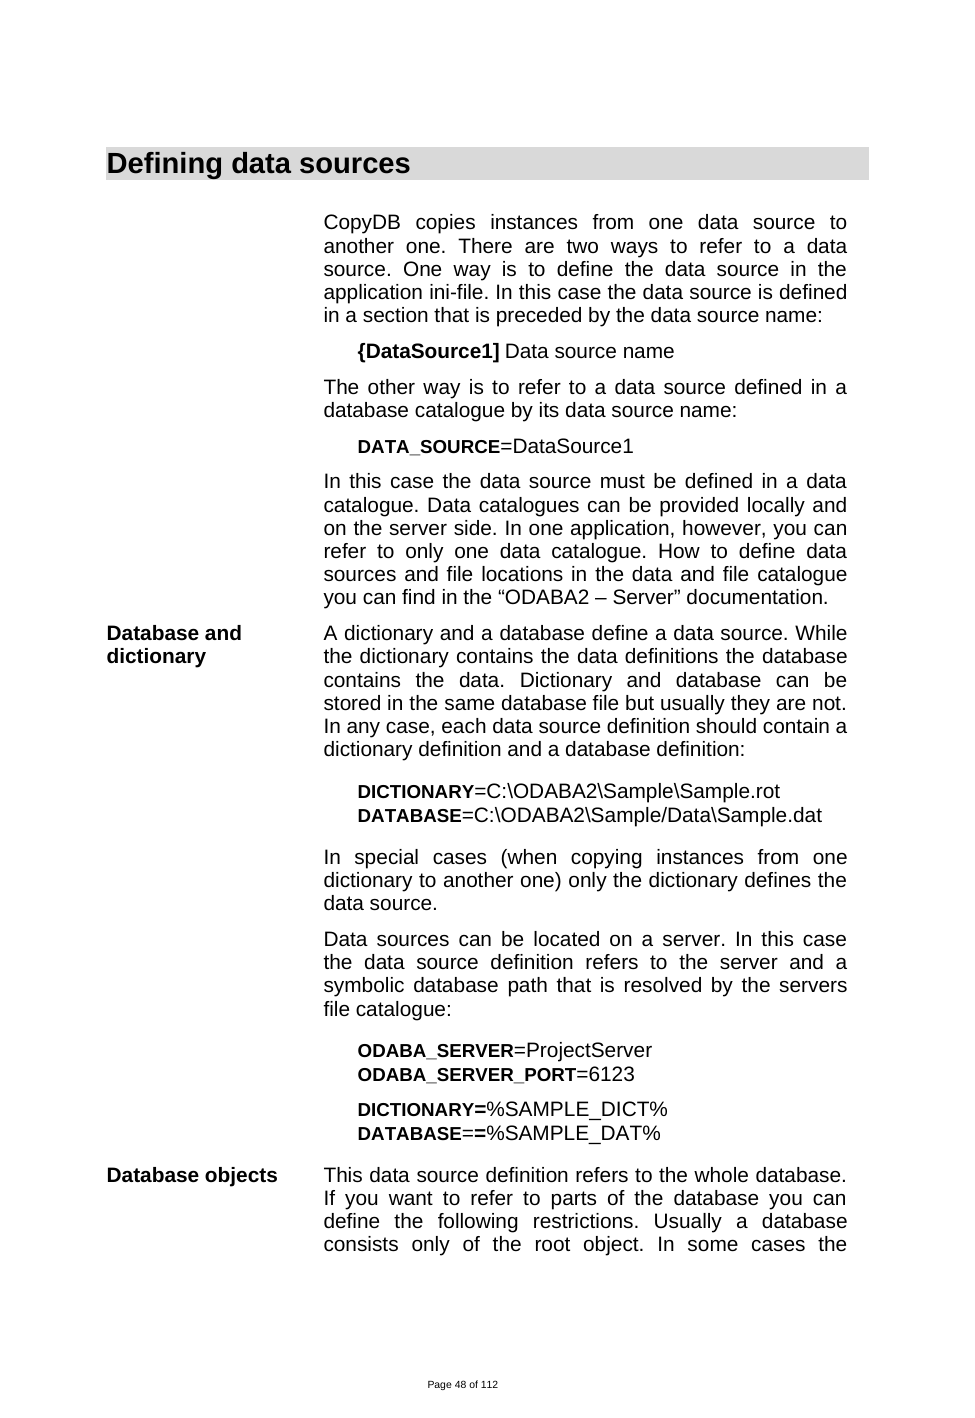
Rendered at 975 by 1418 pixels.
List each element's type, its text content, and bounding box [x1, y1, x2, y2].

table_header CopyDB copies instances from one data source to another one. There are two ways to refer to a data source. One way is to define the data source in the application ini-file. In this case the data source is defined in a section that is preceded by the data source name: {DataSource1] Data source name The other way is to refer to a data source defined in a database catalogue by its data source name: DATA_SOURCE=DataSource1 In this case the data source must be defined in a data catalogue. Data catalogues can be provided locally and on the server side. In one application, however, you can refer to only one data catalogue. How to define data sources and file locations in the data and file catalogue you can find in the “ODABA2 – Server” documentation. [312, 205, 859, 616]
subtitle Defining data sources [106, 147, 869, 180]
table_cell This data source definition refers to the whole database. If you want to refer to parts of the database you can define the following restrictions. Usually a database consists only of the root object. In some cases the [312, 1157, 859, 1256]
table_cell A dictionary and a database define a data source. While the dictionary contains the data definitions the database contains the data. Dictionary and database can be stored in the same database file but usually they are not. In any case, each data source definition should contain a dictionary definition and a database definition: DICTIONARY=C:\ODABA2\Sample\Sample.rot DATABASE=C:\ODABA2\Sample/Data\Sample.dat In special cases (when copying instances from one dictionary to another one) only the dictionary defines the data source. Data sources can be located on a server. In this case the data source definition refers to the server and a symbolic database path that is resolved by the servers file catalogue: ODABA_SERVER=ProjectServer ODABA_SERVER_PORT=6123 DICTIONARY=%SAMPLE_DICT% DATABASE==%SAMPLE_DAT% [312, 616, 859, 1157]
table_header [95, 205, 312, 616]
table_cell Database objects [95, 1157, 312, 1256]
table_cell Database and dictionary [95, 616, 312, 1157]
